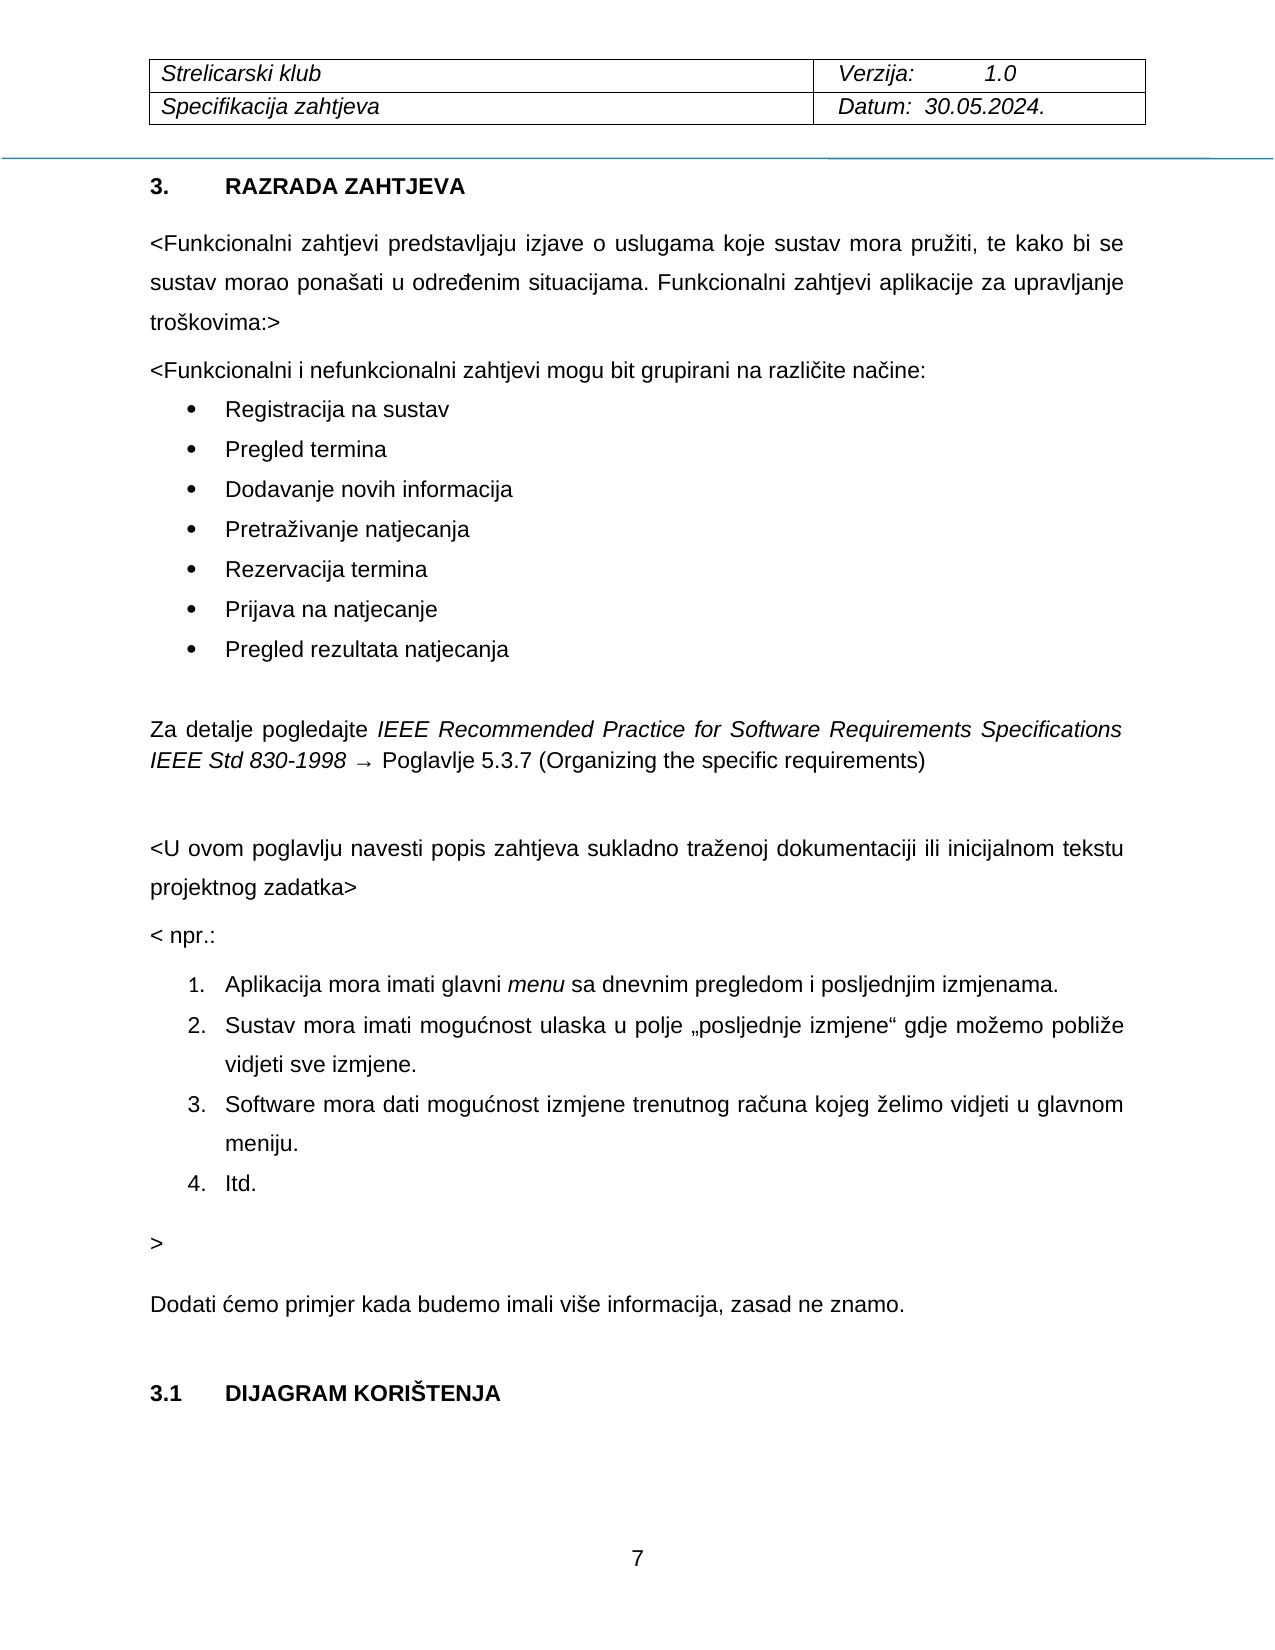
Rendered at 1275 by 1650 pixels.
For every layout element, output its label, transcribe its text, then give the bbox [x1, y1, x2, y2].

list Registracija na sustav [187, 396, 1125, 423]
list Pregled termina [187, 436, 1125, 463]
text <U ovom poglavlju navesti popis zahtjeva sukladno traženoj dokumentaciji ili inicijalnom tekstu projektnog zadatka> [150, 835, 1125, 901]
list Aplikacija mora imati glavni menu sa dnevnim pregledom i posljednjim izmjenama. [187, 970, 1125, 998]
text <Funkcionalni i nefunkcionalni zahtjevi mogu bit grupirani na različite načine: [150, 357, 1125, 383]
subtitle DIJAGRAM KORIŠTENJA [150, 1380, 1125, 1406]
text Dodati ćemo primjer kada budemo imali više informacija, zasad ne znamo. [150, 1291, 1125, 1317]
text <Funkcionalni zahtjevi predstavljaju izjave o uslugama koje sustav mora pružiti, te kako bi se sustav morao ponašati u određenim situacijama. Funkcionalni zahtjevi aplikacije za upravljanje troškovima:> [150, 230, 1125, 335]
list Rezervacija termina [187, 556, 1125, 582]
text Za detalje pogledajte IEEE Recommended Practice for Software Requirements Specifications IEEE Std 830-1998 → Poglavlje 5.3.7 (Organizing the specific requirements) [150, 716, 1125, 773]
list Prijava na natjecanje [187, 596, 1125, 622]
text < npr.: [150, 922, 1125, 948]
list Dodavanje novih informacija [187, 476, 1125, 503]
list Pretraživanje natjecanja [187, 516, 1125, 542]
list Sustav mora imati mogućnost ulaska u polje „posljednje izmjene“ gdje možemo pobliže vidjeti sve izmjene. [187, 1012, 1125, 1078]
subtitle Razrada zahtjeva [150, 173, 1125, 199]
list Software mora dati mogućnost izmjene trenutnog računa kojeg želimo vidjeti u glavnom meniju. [187, 1091, 1125, 1157]
list Pregled rezultata natjecanja [187, 636, 1125, 662]
text > [150, 1230, 1125, 1257]
list Itd. [187, 1170, 1125, 1196]
